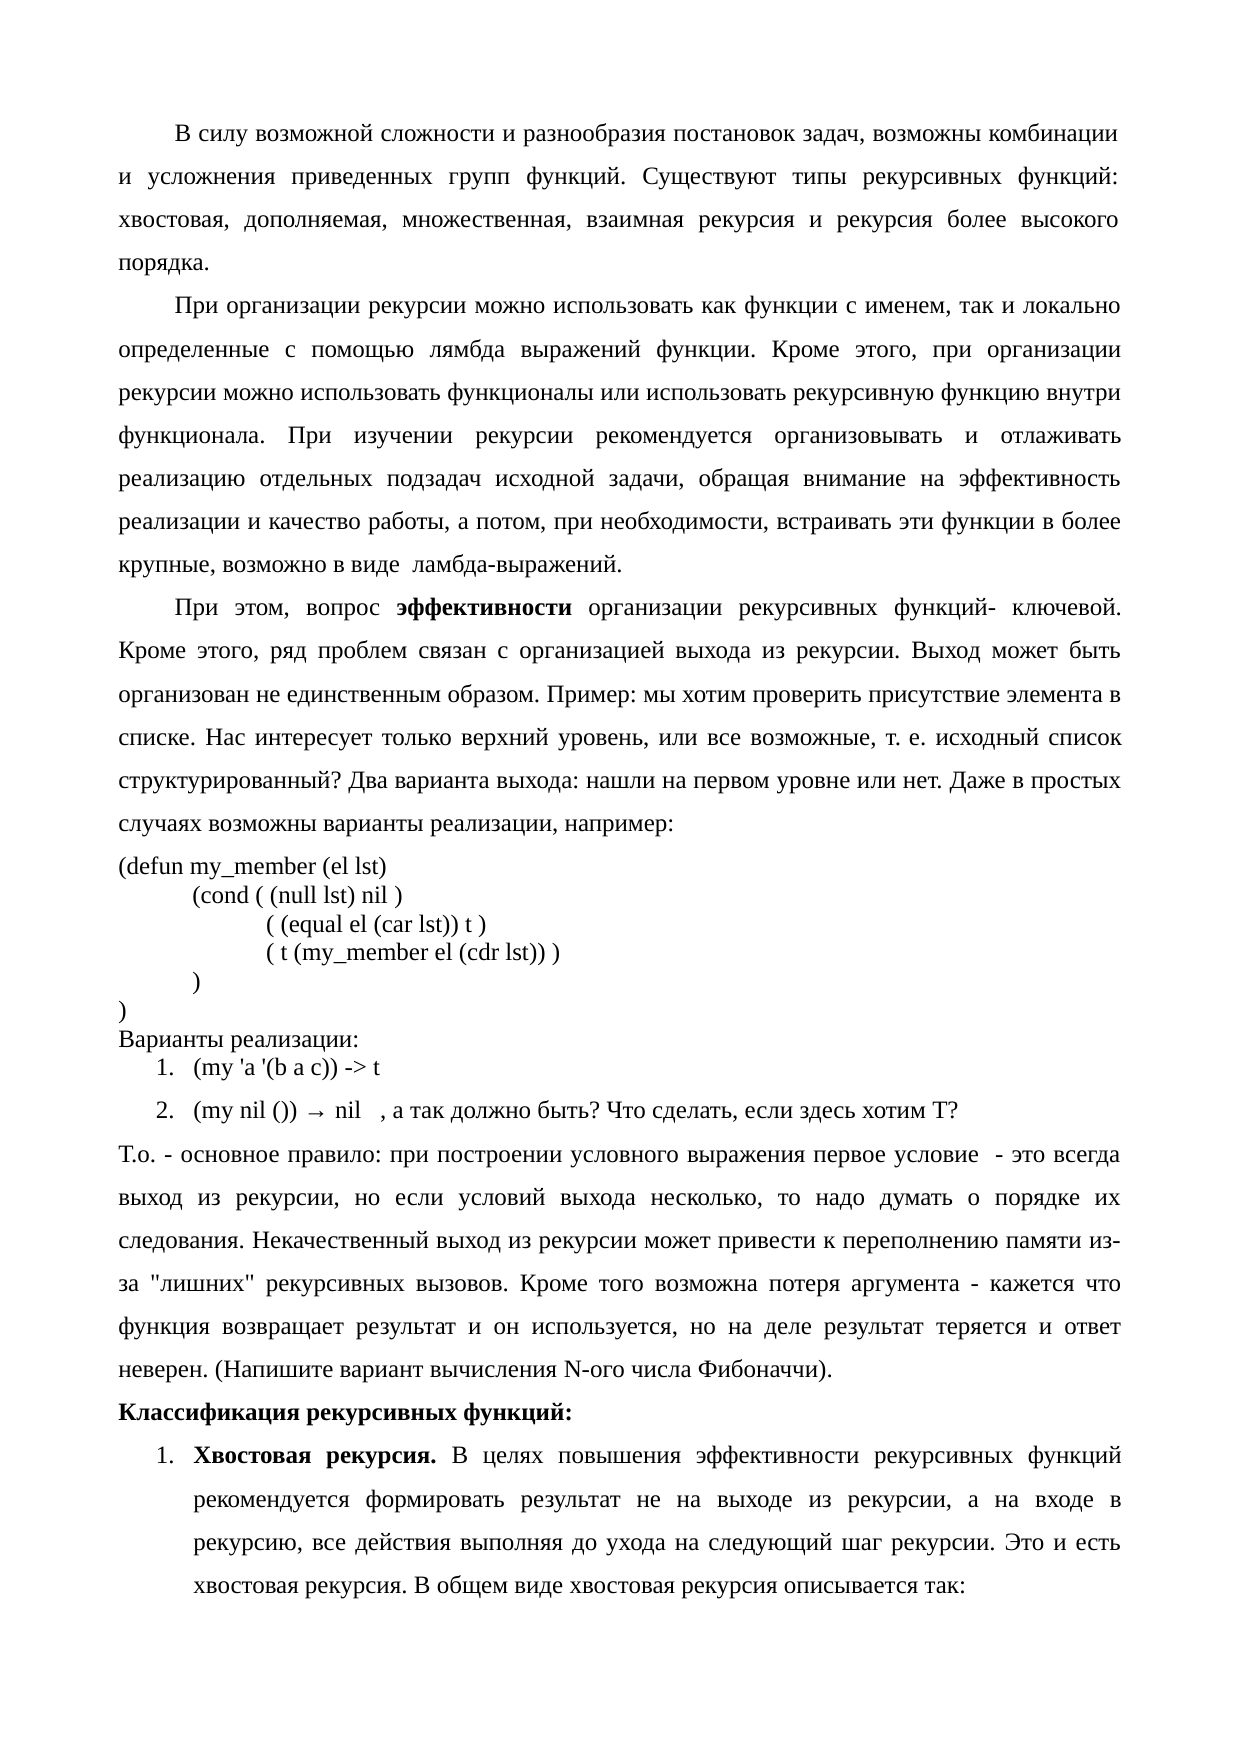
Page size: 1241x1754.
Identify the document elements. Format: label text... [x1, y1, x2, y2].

list (my nil ()) → nil , а так должно быть? Что сделать, если здесь хотим Т? [156, 1096, 1122, 1124]
text (defun my_member (el lst) [118, 851, 1122, 880]
text Варианты реализации: [118, 1024, 1122, 1052]
text При этом, вопрос эффективности организации рекурсивных функций- ключевой. Кроме этого, ряд проблем связан с организацией выхода из рекурсии. Выход может быть организован не единственным образом. Пример: мы хотим проверить присутствие элемента в списке. Нас интересует только верхний уровень, или все возможные, т. е. исходный список структурированный? Два варианта выхода: нашли на первом уровне или нет. Даже в простых случаях возможны варианты реализации, например: [118, 592, 1122, 837]
list Хвостовая рекурсия. В целях повышения эффективности рекурсивных функций рекомендуется формировать результат не на выходе из рекурсии, а на входе в рекурсию, все действия выполняя до ухода на следующий шаг рекурсии. Это и есть хвостовая рекурсия. В общем виде хвостовая рекурсия описывается так: [156, 1441, 1122, 1599]
list (my 'a '(b a c)) -> t [156, 1052, 1122, 1081]
text ) [118, 995, 1122, 1024]
text ) [118, 966, 1122, 995]
text Т.о. - основное правило: при построении условного выражения первое условие - это всегда выход из рекурсии, но если условий выхода несколько, то надо думать о порядке их следования. Некачественный выход из рекурсии может привести к переполнению памяти из-за "лишних" рекурсивных вызовов. Кроме того возможна потеря аргумента - кажется что функция возвращает результат и он используется, но на деле результат теряется и ответ неверен. (Напишите вариант вычисления N-ого числа Фибоначчи). [118, 1139, 1122, 1383]
text Классификация рекурсивных функций: [118, 1397, 1122, 1426]
text ( t (my_member el (cdr lst)) ) [118, 937, 1122, 966]
text При организации рекурсии можно использовать как функции с именем, так и локально определенные с помощью лямбда выражений функции. Кроме этого, при организации рекурсии можно использовать функционалы или использовать рекурсивную функцию внутри функционала. При изучении рекурсии рекомендуется организовывать и отлаживать реализацию отдельных подзадач исходной задачи, обращая внимание на эффективность реализации и качество работы, а потом, при необходимости, встраивать эти функции в более крупные, возможно в виде ламбда-выражений. [118, 291, 1122, 578]
text (cond ( (null lst) nil ) [118, 880, 1122, 909]
text В силу возможной сложности и разнообразия постановок задач, возможны комбинации и усложнения приведенных групп функций. Существуют типы рекурсивных функций: хвостовая, дополняемая, множественная, взаимная рекурсия и рекурсия более высокого порядка. [118, 118, 1119, 276]
text ( (equal el (car lst)) t ) [118, 909, 1122, 937]
